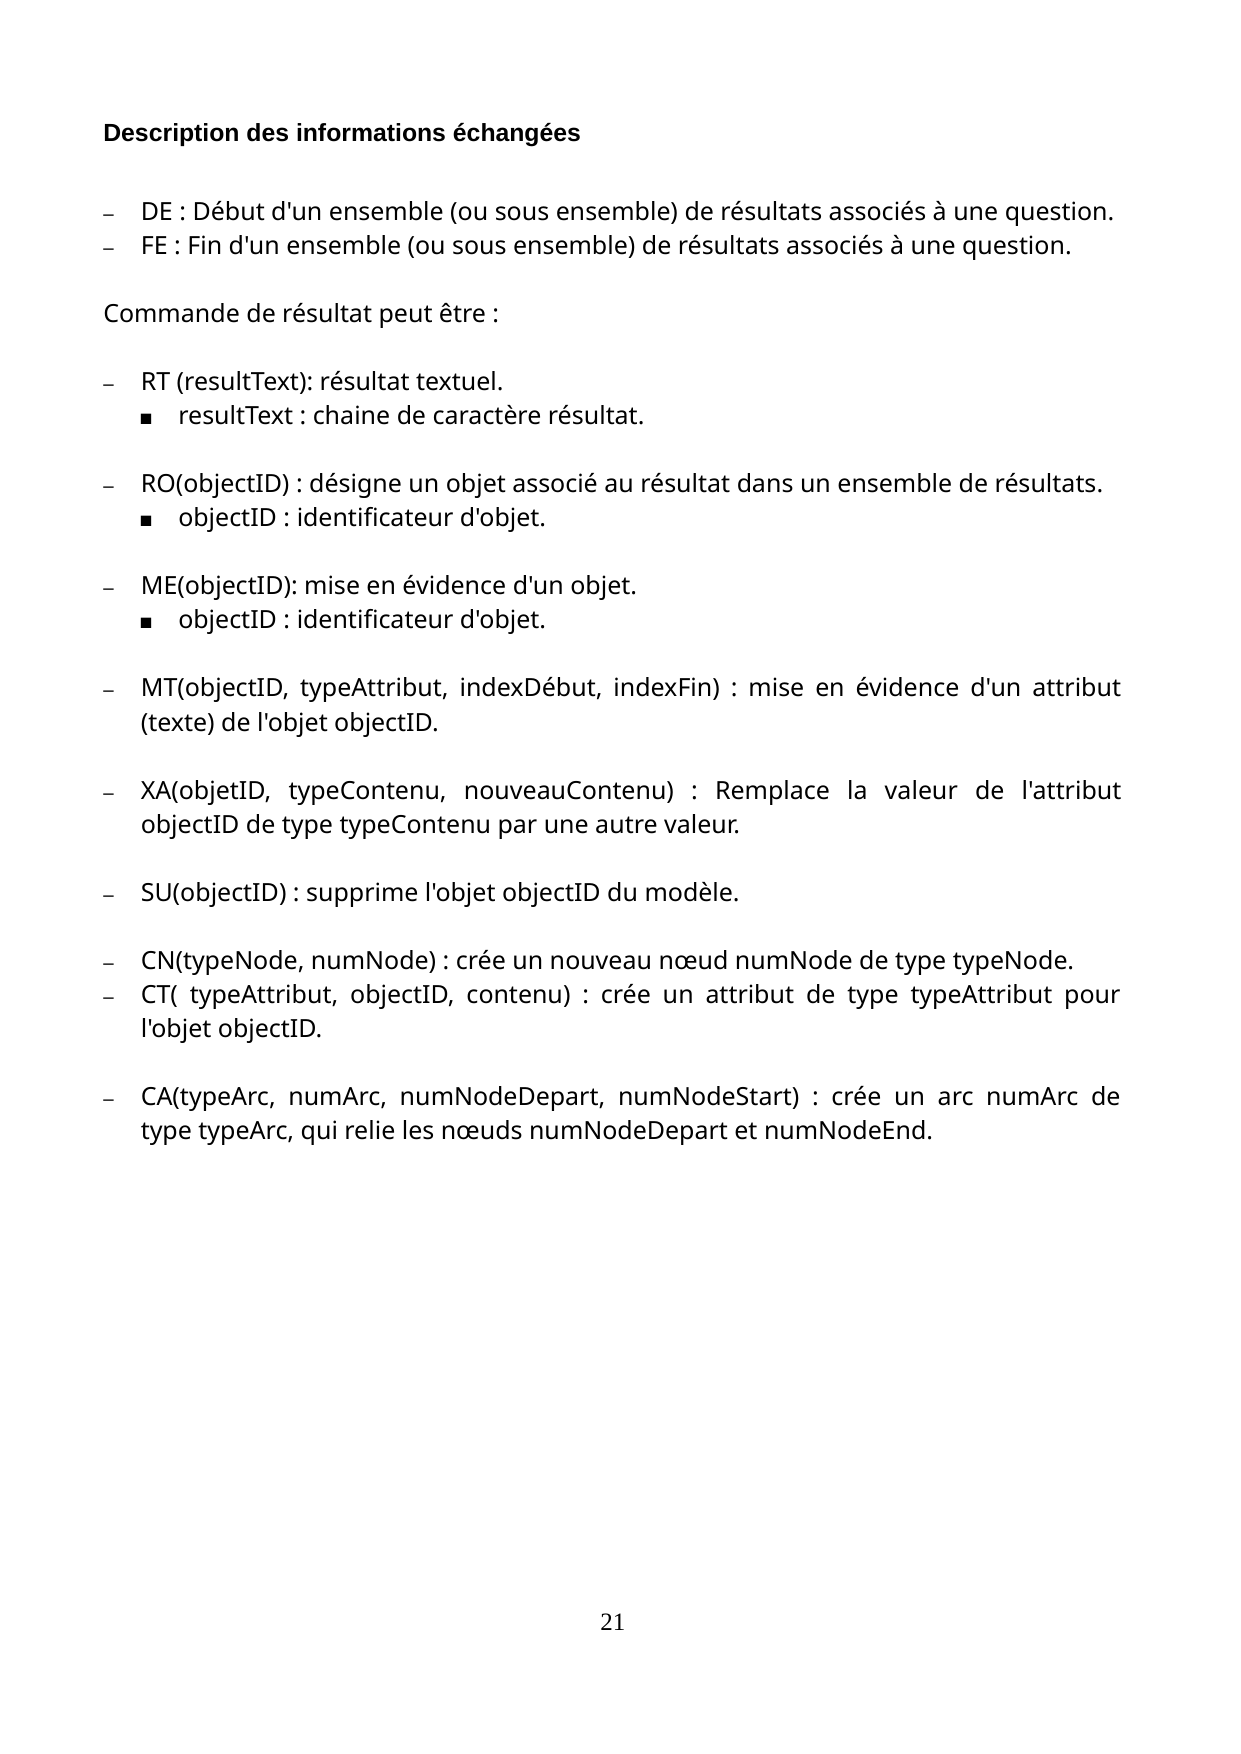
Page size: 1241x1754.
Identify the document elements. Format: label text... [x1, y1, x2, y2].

list CT( typeAttribut, objectID, contenu) : crée un attribut de type typeAttribut pour l'objet objectID. [103, 977, 1122, 1045]
list RO(objectID) : désigne un objet associé au résultat dans un ensemble de résultats. [103, 466, 1122, 500]
list RT (resultText): résultat textuel. [103, 363, 1122, 398]
subtitle Description des informations échangées [103, 118, 1122, 147]
list XA(objetID, typeContenu, nouveauContenu) : Remplace la valeur de l'attribut objectID de type typeContenu par une autre valeur. [103, 772, 1122, 840]
list FE : Fin d'un ensemble (ou sous ensemble) de résultats associés à une question. [103, 227, 1122, 261]
list ME(objectID): mise en évidence d'un objet. [103, 568, 1122, 602]
list MT(objectID, typeAttribut, indexDébut, indexFin) : mise en évidence d'un attribut (texte) de l'objet objectID. [103, 670, 1122, 738]
list SU(objectID) : supprime l'objet objectID du modèle. [103, 874, 1122, 908]
list objectID : identificateur d'objet. [141, 602, 1122, 636]
list CN(typeNode, numNode) : crée un nouveau nœud numNode de type typeNode. [103, 943, 1122, 977]
list objectID : identificateur d'objet. [141, 500, 1122, 534]
list CA(typeArc, numArc, numNodeDepart, numNodeStart) : crée un arc numArc de type typeArc, qui relie les nœuds numNodeDepart et numNodeEnd. [103, 1079, 1122, 1147]
text Commande de résultat peut être : [103, 295, 1122, 329]
list resultText : chaine de caractère résultat. [141, 398, 1122, 432]
list DE : Début d'un ensemble (ou sous ensemble) de résultats associés à une question. [103, 193, 1122, 227]
